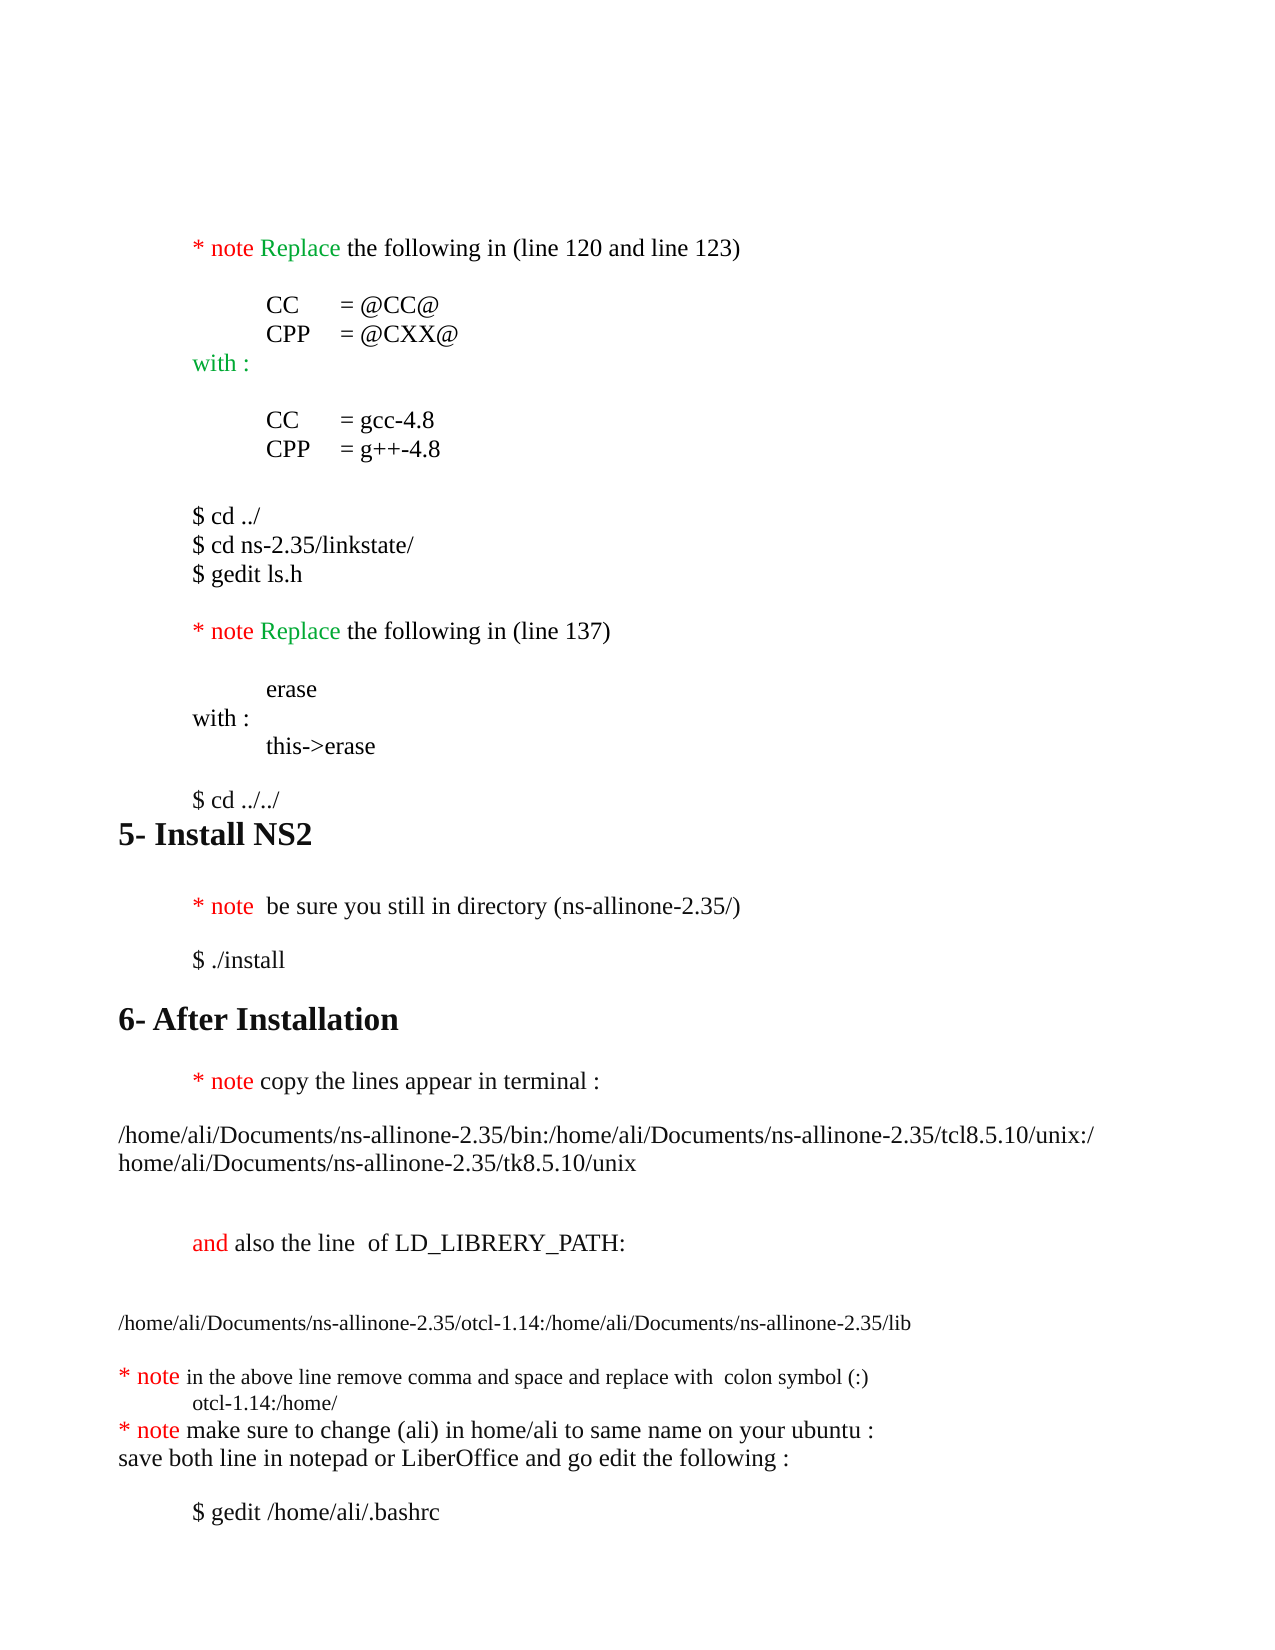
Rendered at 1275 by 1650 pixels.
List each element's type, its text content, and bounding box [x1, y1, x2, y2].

text /home/ali/Documents/ns-allinone-2.35/otcl-1.14:/home/ali/Documents/ns-allinone-2.35/lib [118, 1310, 1157, 1336]
text $ cd ns-2.35/linkstate/ [118, 530, 1157, 559]
text and also the line of LD_LIBRERY_PATH: [118, 1228, 1157, 1256]
text with : [118, 348, 1157, 377]
text save both line in notepad or LiberOffice and go edit the following : [118, 1443, 1157, 1472]
text $ gedit /home/ali/.bashrc [118, 1497, 1157, 1526]
text * note Replace the following in (line 120 and line 123) [118, 233, 1157, 262]
text $ cd ../../ [118, 785, 1157, 814]
text this->erase [118, 731, 1157, 760]
text $ cd ../ [118, 501, 1157, 530]
text 5- Install NS2 [118, 814, 1157, 852]
text CPP = g++-4.8 [118, 434, 1157, 463]
text $ ./install [118, 945, 1157, 973]
text * note make sure to change (ali) in home/ali to same name on your ubuntu : [118, 1415, 1157, 1443]
text erase [118, 674, 1157, 703]
text * note Replace the following in (line 137) [118, 616, 1157, 645]
text CPP = @CXX@ [118, 319, 1157, 348]
text * note copy the lines appear in terminal : [118, 1066, 1157, 1094]
text CC = @CC@ [118, 291, 1157, 319]
text with : [118, 703, 1157, 731]
text $ gedit ls.h [118, 559, 1157, 588]
text otcl-1.14:/home/ [118, 1389, 1157, 1415]
text /home/ali/Documents/ns-allinone-2.35/bin:/home/ali/Documents/ns-allinone-2.35/tcl8.5.10/unix:/home/ali/Documents/ns-allinone-2.35/tk8.5.10/unix [118, 1120, 1157, 1177]
text 6- After Installation [118, 999, 1157, 1037]
text CC = gcc-4.8 [118, 406, 1157, 434]
text * note be sure you still in directory (ns-allinone-2.35/) [118, 891, 1157, 919]
text * note in the above line remove comma and space and replace with colon symbol (:) [118, 1361, 1157, 1389]
